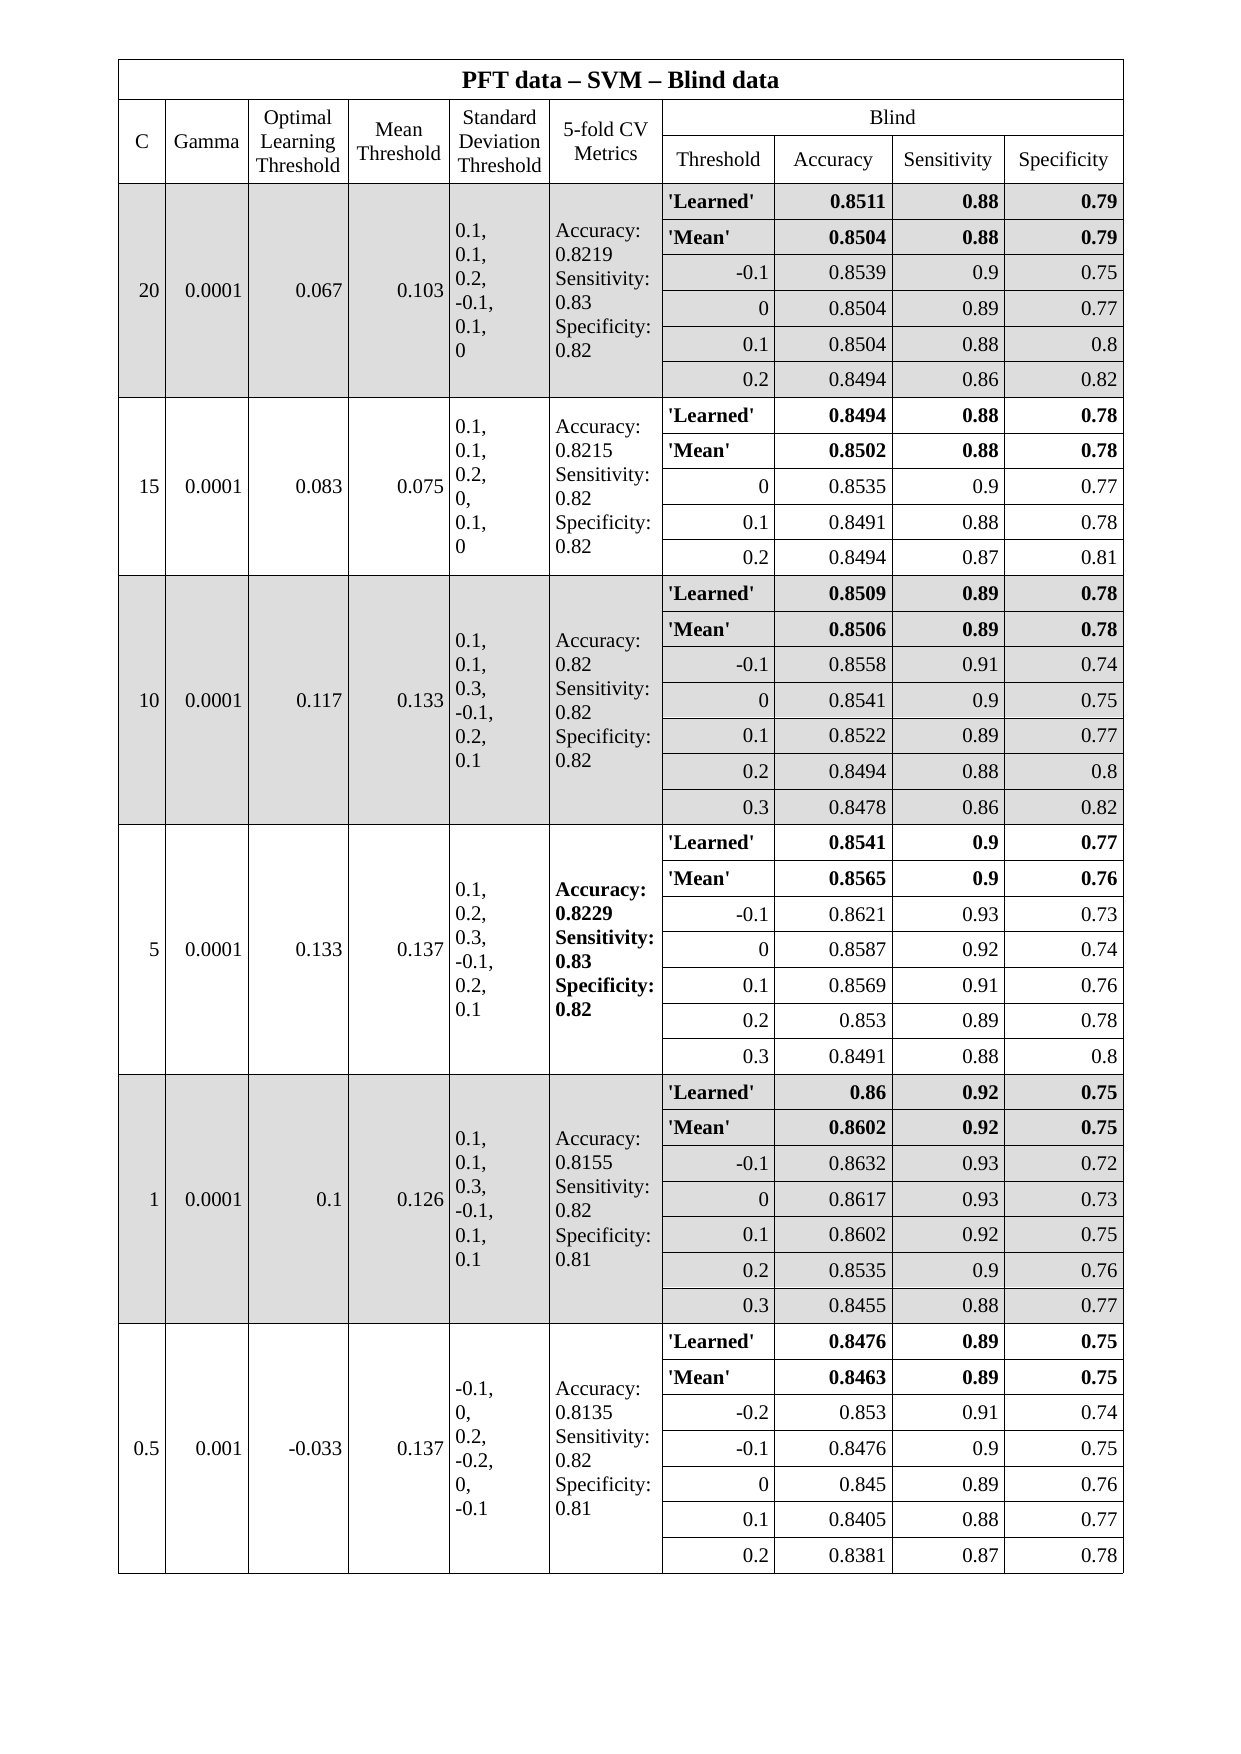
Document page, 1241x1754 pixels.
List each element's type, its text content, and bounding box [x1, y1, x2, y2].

table_cell 0.88 [893, 327, 1004, 361]
table_cell 0.75 [1005, 1075, 1123, 1109]
table_cell 0.9 [893, 469, 1004, 504]
table_cell -0.1, 0, 0.2, -0.2, 0, -0.1 [450, 1324, 549, 1572]
table_cell 0.75 [1005, 683, 1123, 717]
table_cell 0.72 [1005, 1146, 1123, 1181]
table_cell 0.0001 [166, 825, 248, 1074]
table_cell Blind [663, 100, 1123, 135]
table_cell 0.1, 0.1, 0.2, 0, 0.1, 0 [450, 398, 549, 575]
table_cell 0.001 [166, 1324, 248, 1572]
table_cell 0 [663, 683, 774, 717]
table_cell C [119, 100, 165, 183]
table_cell 0.8 [1005, 1039, 1123, 1074]
table_cell 0.8541 [775, 683, 892, 717]
table_cell 0.74 [1005, 932, 1123, 967]
table_cell 0.82 [1005, 362, 1123, 397]
table_cell 0.075 [349, 398, 449, 575]
table_cell 0.3 [663, 1039, 774, 1074]
table_cell 0.8522 [775, 719, 892, 753]
table_cell 0.1 [663, 719, 774, 753]
table_header PFT data – SVM – Blind data [119, 60, 1123, 99]
table_cell 0.9 [893, 255, 1004, 290]
table_cell 0.8565 [775, 861, 892, 896]
table_cell 0.8476 [775, 1431, 892, 1466]
table_cell 0.8621 [775, 897, 892, 931]
table_cell 'Learned' [663, 825, 774, 860]
table_cell 5 [119, 825, 165, 1074]
table_cell 0 [663, 1182, 774, 1216]
table_cell Accuracy: 0.8219 Sensitivity: 0.83 Specificity: 0.82 [550, 184, 662, 397]
table_cell 0.9 [893, 861, 1004, 896]
table_cell 0.8502 [775, 434, 892, 468]
table_cell 0.88 [893, 1039, 1004, 1074]
table_cell 0.8617 [775, 1182, 892, 1216]
table_cell Optimal Learning Threshold [249, 100, 348, 183]
table_cell 0.8504 [775, 327, 892, 361]
table_cell 0.0001 [166, 398, 248, 575]
table_cell 0.9 [893, 1253, 1004, 1287]
table_cell 0.91 [893, 647, 1004, 682]
table_cell 0.92 [893, 1075, 1004, 1109]
table_cell 0.88 [893, 1289, 1004, 1323]
table_cell 0.73 [1005, 1182, 1123, 1216]
table_cell 0.9 [893, 1431, 1004, 1466]
table_cell 0.1 [663, 968, 774, 1002]
table_cell 0.88 [893, 754, 1004, 789]
table_cell 0.89 [893, 612, 1004, 646]
table_cell 0.92 [893, 932, 1004, 967]
table_cell 0.78 [1005, 434, 1123, 468]
table_cell 0.8381 [775, 1538, 892, 1572]
table_cell 'Learned' [663, 184, 774, 219]
table_cell 0.89 [893, 719, 1004, 753]
table_cell 0.88 [893, 434, 1004, 468]
table_cell 0.8463 [775, 1360, 892, 1394]
table_cell Threshold [663, 136, 774, 183]
table_cell 0.1 [663, 505, 774, 539]
table_cell 0.86 [775, 1075, 892, 1109]
table_cell 0.2 [663, 540, 774, 575]
table_cell 0.75 [1005, 1217, 1123, 1252]
table_cell 0.78 [1005, 612, 1123, 646]
table_cell 0.1 [663, 327, 774, 361]
table_cell 0.79 [1005, 184, 1123, 219]
table_cell 0.87 [893, 1538, 1004, 1572]
table_cell 0.2 [663, 362, 774, 397]
table_cell 0.75 [1005, 1110, 1123, 1145]
table_cell -0.1 [663, 255, 774, 290]
table_cell Accuracy: 0.8135 Sensitivity: 0.82 Specificity: 0.81 [550, 1324, 662, 1572]
table_cell 0 [663, 291, 774, 326]
table_cell 0.77 [1005, 291, 1123, 326]
table_cell 0.117 [249, 576, 348, 824]
table_cell 0.73 [1005, 897, 1123, 931]
table_cell Accuracy: 0.8215 Sensitivity: 0.82 Specificity: 0.82 [550, 398, 662, 575]
table_cell 0.2 [663, 754, 774, 789]
table_cell 0.86 [893, 790, 1004, 824]
table_cell 0.1, 0.1, 0.3, -0.1, 0.1, 0.1 [450, 1075, 549, 1323]
table_cell 0.1, 0.1, 0.2, -0.1, 0.1, 0 [450, 184, 549, 397]
table_cell 0.3 [663, 790, 774, 824]
table_cell 0.8587 [775, 932, 892, 967]
table_cell 0.88 [893, 398, 1004, 432]
table_cell 'Mean' [663, 861, 774, 896]
table_cell 0.8494 [775, 754, 892, 789]
table_cell 0.8569 [775, 968, 892, 1002]
table_cell 0 [663, 932, 774, 967]
table_cell 0.77 [1005, 469, 1123, 504]
table_cell 0.133 [349, 576, 449, 824]
table_cell 0.89 [893, 576, 1004, 611]
table_cell 0.74 [1005, 647, 1123, 682]
table_cell 0.8504 [775, 220, 892, 254]
table_cell 0.853 [775, 1395, 892, 1430]
table_cell 0.76 [1005, 968, 1123, 1002]
table_cell Specificity [1005, 136, 1123, 183]
table_cell 0.89 [893, 1467, 1004, 1501]
table_cell 0.82 [1005, 790, 1123, 824]
table_cell 'Mean' [663, 220, 774, 254]
table_cell 0.8494 [775, 540, 892, 575]
table_cell 0.87 [893, 540, 1004, 575]
table_cell 0.8494 [775, 362, 892, 397]
table_cell Gamma [166, 100, 248, 183]
table_cell 0.93 [893, 897, 1004, 931]
table_cell 'Learned' [663, 1075, 774, 1109]
table_cell 0.845 [775, 1467, 892, 1501]
table_cell 0.2 [663, 1538, 774, 1572]
table_cell 1 [119, 1075, 165, 1323]
table_cell 0.8602 [775, 1217, 892, 1252]
table_cell 0.8478 [775, 790, 892, 824]
table_cell 10 [119, 576, 165, 824]
table_cell 0.75 [1005, 1360, 1123, 1394]
table_cell 0.3 [663, 1289, 774, 1323]
table_cell 0.92 [893, 1217, 1004, 1252]
table_cell 0.8506 [775, 612, 892, 646]
table_cell 0.126 [349, 1075, 449, 1323]
table_cell 0.5 [119, 1324, 165, 1572]
table_cell 0.1 [663, 1217, 774, 1252]
table_cell 0.88 [893, 1502, 1004, 1537]
table_cell -0.1 [663, 897, 774, 931]
table_cell 0.75 [1005, 255, 1123, 290]
table_cell 0 [663, 469, 774, 504]
table_cell 0.8504 [775, 291, 892, 326]
table_cell 0 [663, 1467, 774, 1501]
table_cell 0.083 [249, 398, 348, 575]
table_cell 0.1 [663, 1502, 774, 1537]
table_cell 0.88 [893, 505, 1004, 539]
table_cell 15 [119, 398, 165, 575]
table_cell 0.76 [1005, 1467, 1123, 1501]
table_cell 20 [119, 184, 165, 397]
table_cell 0.93 [893, 1146, 1004, 1181]
table_cell Sensitivity [893, 136, 1004, 183]
table_cell 0.8405 [775, 1502, 892, 1537]
table_cell 'Learned' [663, 398, 774, 432]
table_cell 0.8535 [775, 1253, 892, 1287]
table_cell 'Learned' [663, 1324, 774, 1359]
table_cell 0.8494 [775, 398, 892, 432]
table_cell 0.79 [1005, 220, 1123, 254]
table_cell 0.1, 0.1, 0.3, -0.1, 0.2, 0.1 [450, 576, 549, 824]
table_cell 0.91 [893, 1395, 1004, 1430]
table_cell 0.78 [1005, 505, 1123, 539]
table_cell 0.8476 [775, 1324, 892, 1359]
table_cell 0.89 [893, 291, 1004, 326]
table_cell Accuracy [775, 136, 892, 183]
table_cell 'Mean' [663, 1360, 774, 1394]
table_cell 5-fold CV Metrics [550, 100, 662, 183]
table_cell 0.0001 [166, 1075, 248, 1323]
table_cell 'Mean' [663, 434, 774, 468]
table_cell 0.8632 [775, 1146, 892, 1181]
table_cell 0.067 [249, 184, 348, 397]
table_cell 0.0001 [166, 576, 248, 824]
table_cell 0.77 [1005, 825, 1123, 860]
table_cell 0.78 [1005, 576, 1123, 611]
table_cell 0.8602 [775, 1110, 892, 1145]
table_cell Mean Threshold [349, 100, 449, 183]
table_cell -0.1 [663, 1431, 774, 1466]
table_cell 0.8539 [775, 255, 892, 290]
table_cell 0.1 [249, 1075, 348, 1323]
table_cell 0.853 [775, 1004, 892, 1038]
table_cell 0.74 [1005, 1395, 1123, 1430]
table_cell 0.91 [893, 968, 1004, 1002]
table_cell 0.2 [663, 1004, 774, 1038]
table_cell Accuracy: 0.8229 Sensitivity: 0.83 Specificity: 0.82 [550, 825, 662, 1074]
table_cell 0.8511 [775, 184, 892, 219]
table_cell 'Mean' [663, 1110, 774, 1145]
table_cell 0.77 [1005, 719, 1123, 753]
table_cell 0.88 [893, 220, 1004, 254]
table_cell Standard Deviation Threshold [450, 100, 549, 183]
table_cell 0.78 [1005, 398, 1123, 432]
table_cell 0.88 [893, 184, 1004, 219]
table_cell 0.8509 [775, 576, 892, 611]
table_cell 0.8 [1005, 327, 1123, 361]
table_cell 0.2 [663, 1253, 774, 1287]
table_cell 0.1, 0.2, 0.3, -0.1, 0.2, 0.1 [450, 825, 549, 1074]
table_cell 0.76 [1005, 1253, 1123, 1287]
table_cell 0.78 [1005, 1004, 1123, 1038]
table_cell Accuracy: 0.82 Sensitivity: 0.82 Specificity: 0.82 [550, 576, 662, 824]
table_cell -0.1 [663, 647, 774, 682]
table_cell 0.8535 [775, 469, 892, 504]
table_cell 0.75 [1005, 1431, 1123, 1466]
table_cell 0.89 [893, 1360, 1004, 1394]
table_cell 0.92 [893, 1110, 1004, 1145]
table_cell 0.8558 [775, 647, 892, 682]
table_cell -0.033 [249, 1324, 348, 1572]
table_cell 0.9 [893, 683, 1004, 717]
table_cell 0.103 [349, 184, 449, 397]
table_cell 0.77 [1005, 1502, 1123, 1537]
table_cell 0.8491 [775, 505, 892, 539]
table_cell 0.8491 [775, 1039, 892, 1074]
table_cell 'Learned' [663, 576, 774, 611]
table_cell 0.89 [893, 1004, 1004, 1038]
table_cell 0.77 [1005, 1289, 1123, 1323]
table_cell 0.137 [349, 825, 449, 1074]
table_cell 'Mean' [663, 612, 774, 646]
table_cell 0.8541 [775, 825, 892, 860]
table_cell 0.9 [893, 825, 1004, 860]
table_cell 0.89 [893, 1324, 1004, 1359]
table_cell Accuracy: 0.8155 Sensitivity: 0.82 Specificity: 0.81 [550, 1075, 662, 1323]
table_cell 0.137 [349, 1324, 449, 1572]
table_cell 0.86 [893, 362, 1004, 397]
table_cell -0.2 [663, 1395, 774, 1430]
table_cell 0.81 [1005, 540, 1123, 575]
table_cell 0.0001 [166, 184, 248, 397]
table_cell 0.8 [1005, 754, 1123, 789]
table_cell -0.1 [663, 1146, 774, 1181]
table_cell 0.76 [1005, 861, 1123, 896]
table_cell 0.75 [1005, 1324, 1123, 1359]
table_cell 0.8455 [775, 1289, 892, 1323]
table_cell 0.133 [249, 825, 348, 1074]
table_cell 0.78 [1005, 1538, 1123, 1572]
table_cell 0.93 [893, 1182, 1004, 1216]
